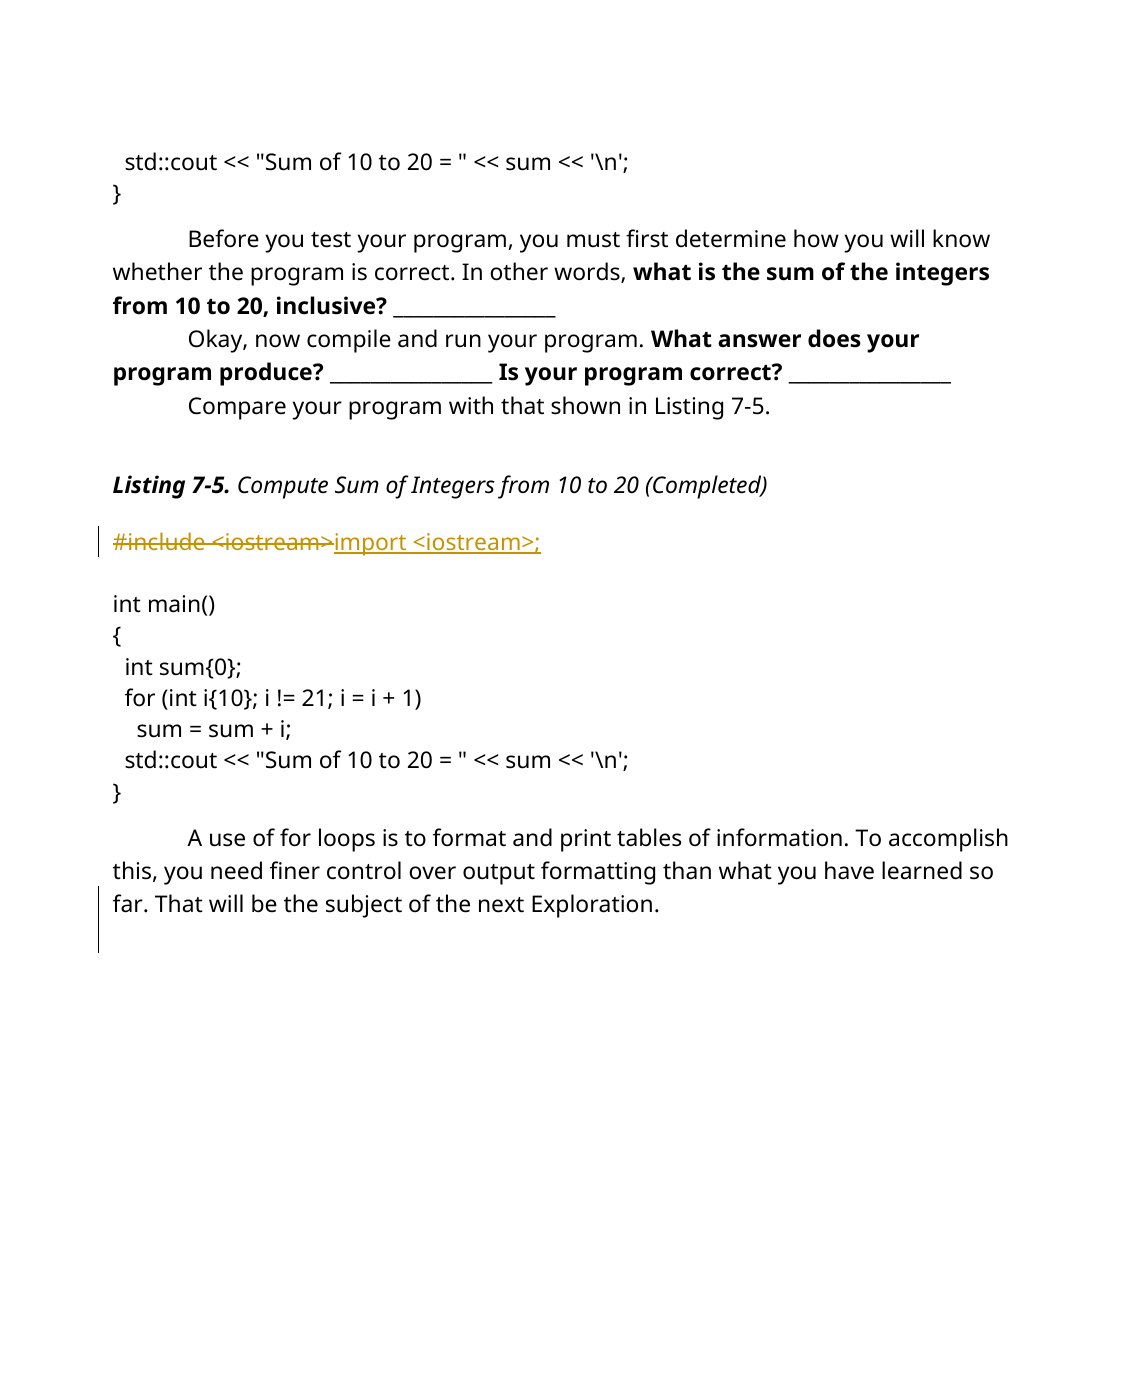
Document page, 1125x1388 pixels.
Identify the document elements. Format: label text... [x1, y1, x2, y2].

text { [112, 619, 1012, 651]
text Okay, now compile and run your program. What answer does your program produce? ________________ Is your program correct? ________________ [112, 321, 1012, 388]
text int sum{0}; [112, 651, 1012, 682]
text } [112, 776, 1012, 807]
text Listing 7-5. Compute Sum of Integers from 10 to 20 (Completed) [112, 469, 1012, 500]
text Compare your program with that shown in Listing 7-5. [112, 388, 1012, 421]
text sum = sum + i; [112, 713, 1012, 744]
text Before you test your program, you must first determine how you will know whether the program is correct. In other words, what is the sum of the integers from 10 to 20, inclusive? ________________ [112, 221, 1012, 321]
text A use of for loops is to format and print tables of information. To accomplish this, you need finer control over output formatting than what you have learned so far. That will be the subject of the next Exploration. [112, 819, 1012, 953]
text std::cout << "Sum of 10 to 20 = " << sum << '\n'; [112, 146, 1012, 177]
text } [112, 177, 1012, 208]
text int main() [112, 588, 1012, 619]
text for (int i{10}; i != 21; i = i + 1) [112, 682, 1012, 713]
text std::cout << "Sum of 10 to 20 = " << sum << '\n'; [112, 744, 1012, 776]
text import <iostream>; [112, 526, 1012, 557]
